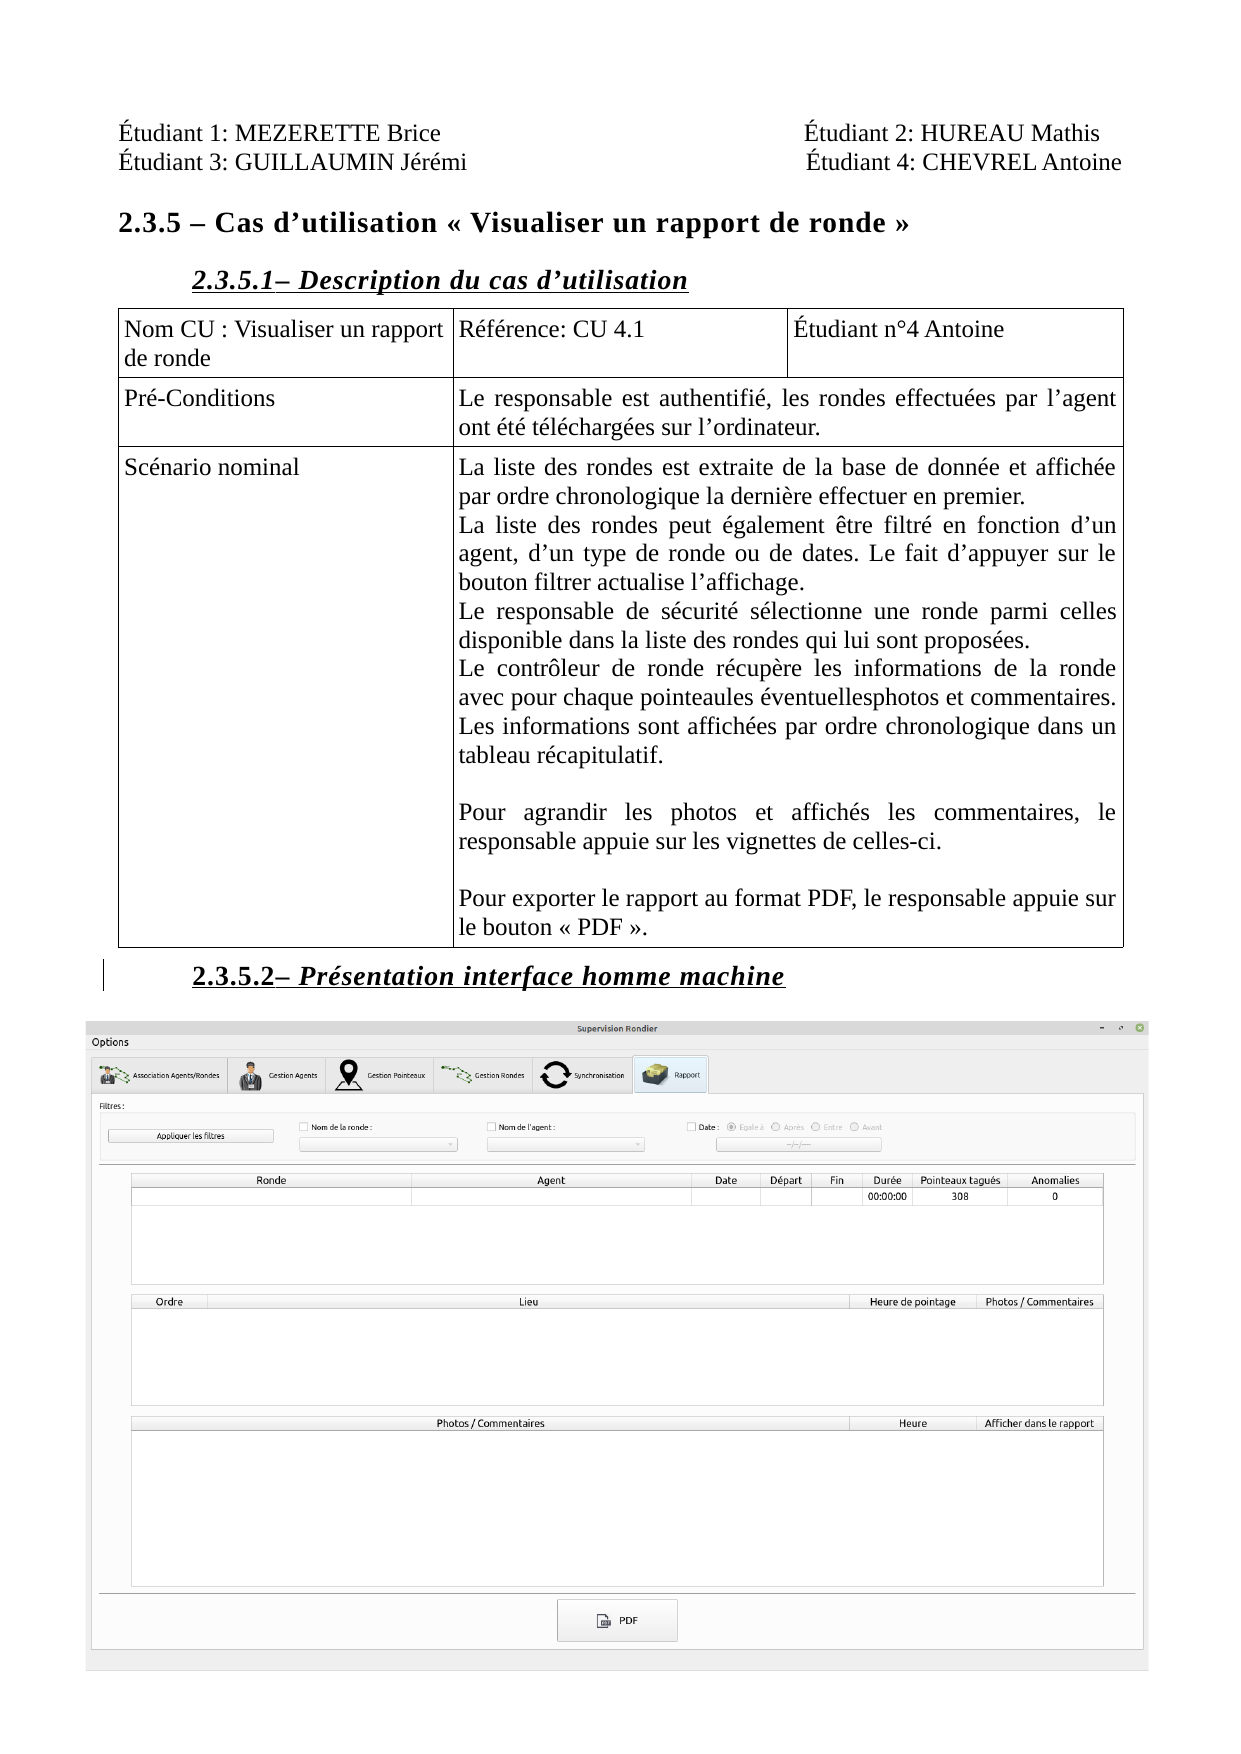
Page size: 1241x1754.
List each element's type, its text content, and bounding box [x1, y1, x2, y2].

picture [85, 1021, 1149, 1671]
subtitle 2.3.5 – Cas d’utilisation « Visualiser un rapport de ronde » [118, 205, 1122, 239]
table_cell Pré-Conditions [119, 378, 453, 446]
subtitle 2.3.5.2– Présentation interface homme machine [118, 959, 1122, 991]
subtitle 2.3.5.1– Description du cas d’utilisation [118, 264, 1122, 296]
table_header Nom CU : Visualiser un rapport de ronde [119, 309, 453, 377]
table_cell La liste des rondes est extraite de la base de donnée et affichée par ordre chronologique la dernière effectuer en premier. La liste des rondes peut également être filtré en fonction d’un agent, d’un type de ronde ou de dates. Le fait d’appuyer sur le bouton filtrer actualise l’affichage. Le responsable de sécurité sélectionne une ronde parmi celles disponible dans la liste des rondes qui lui sont proposées. Le contrôleur de ronde récupère les informations de la ronde avec pour chaque pointeaules éventuellesphotos et commentaires. Les informations sont affichées par ordre chronologique dans un tableau récapitulatif. Pour agrandir les photos et affichés les commentaires, le responsable appuie sur les vignettes de celles-ci. Pour exporter le rapport au format PDF, le responsable appuie sur le bouton « PDF ». [454, 447, 1123, 947]
table_cell Le responsable est authentifié, les rondes effectuées par l’agent ont été téléchargées sur l’ordinateur. [454, 378, 1123, 446]
table_header Référence: CU 4.1 [454, 309, 787, 377]
table_cell Scénario nominal [119, 447, 453, 947]
table_header Étudiant n°4 Antoine [788, 309, 1123, 377]
